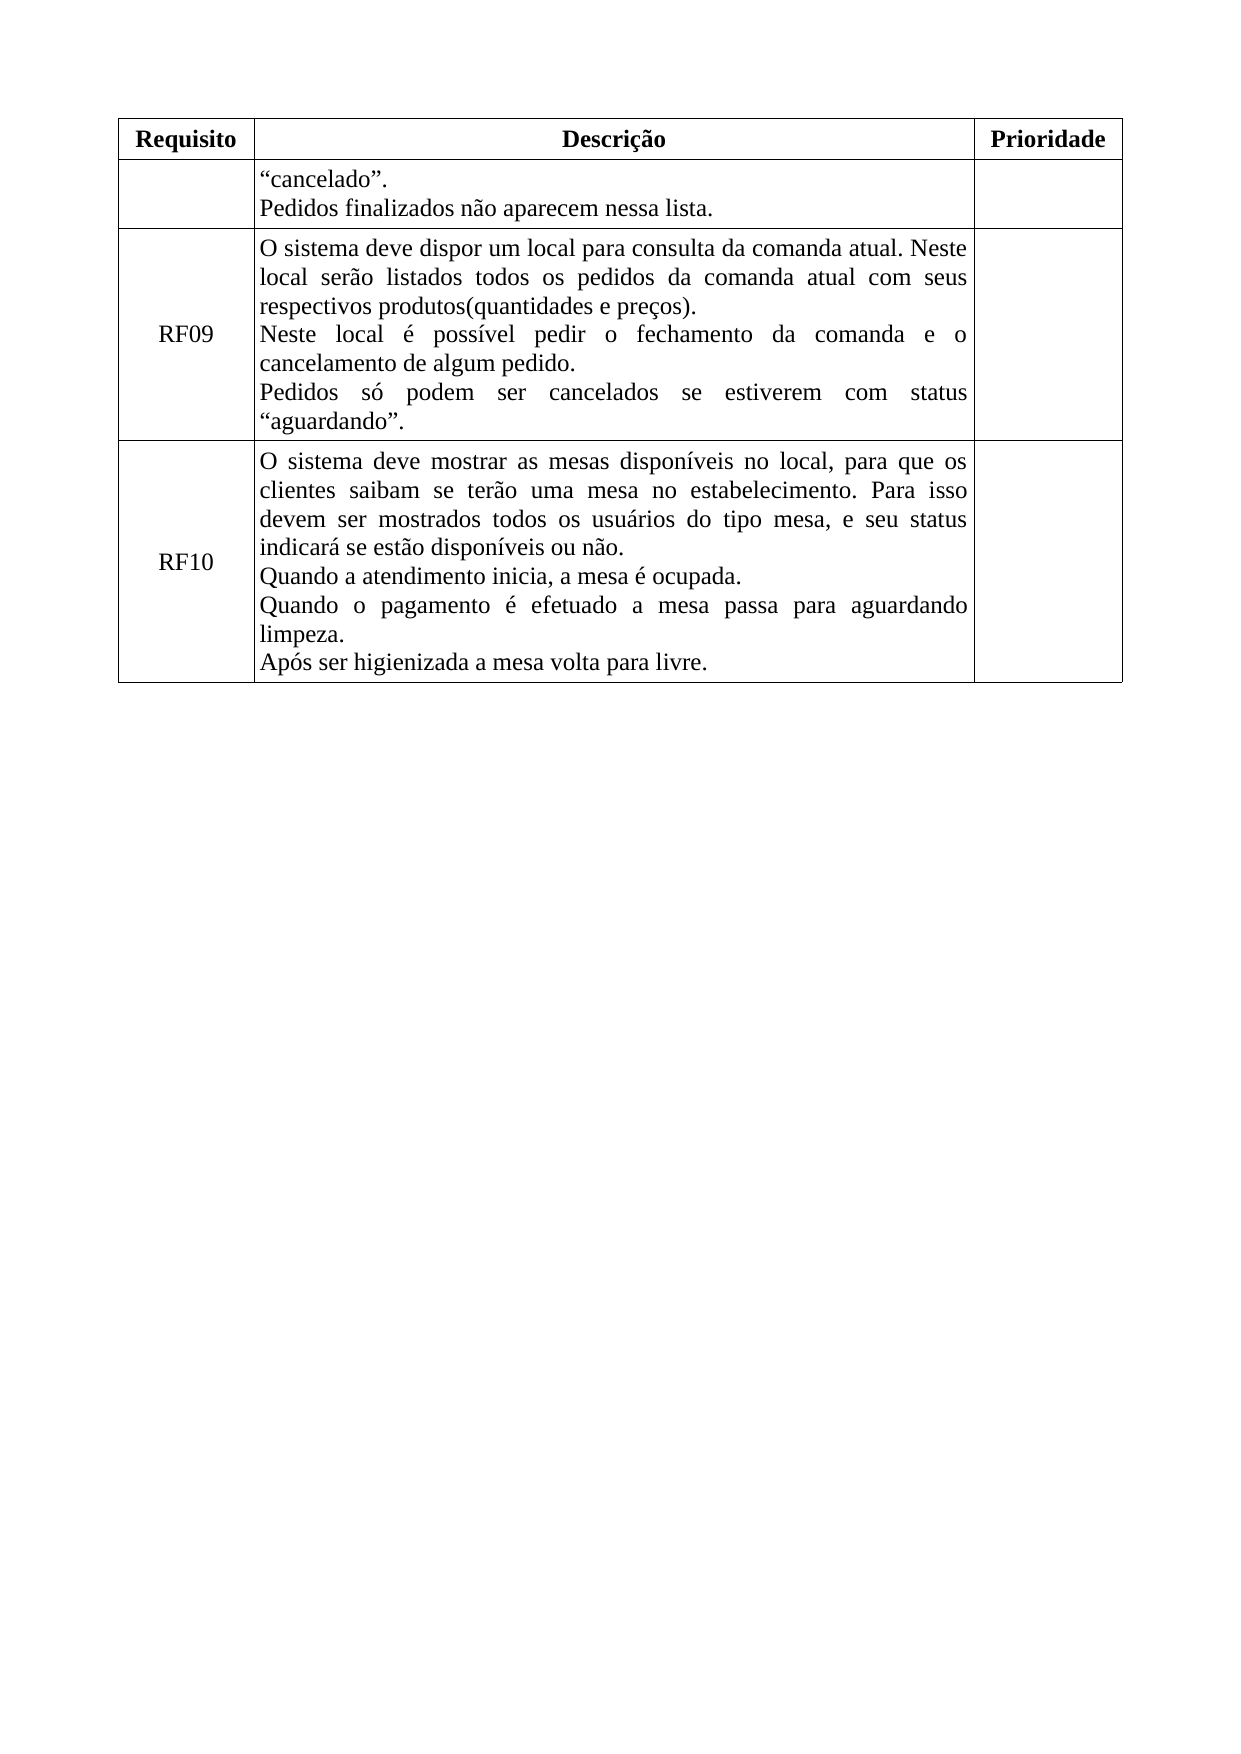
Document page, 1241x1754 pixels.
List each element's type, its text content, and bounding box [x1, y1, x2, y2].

table_header Requisito [119, 119, 254, 158]
table_cell “cancelado”. Pedidos finalizados não aparecem nessa lista. [255, 160, 974, 227]
table_cell O sistema deve mostrar as mesas disponíveis no local, para que os clientes saibam se terão uma mesa no estabelecimento. Para isso devem ser mostrados todos os usuários do tipo mesa, e seu status indicará se estão disponíveis ou não. Quando a atendimento inicia, a mesa é ocupada. Quando o pagamento é efetuado a mesa passa para aguardando limpeza. Após ser higienizada a mesa volta para livre. [255, 441, 974, 682]
table_cell [975, 229, 1122, 440]
table_cell RF09 [119, 229, 254, 440]
table_header Descrição [255, 119, 974, 158]
table_cell [975, 160, 1122, 227]
table_cell O sistema deve dispor um local para consulta da comanda atual. Neste local serão listados todos os pedidos da comanda atual com seus respectivos produtos(quantidades e preços). Neste local é possível pedir o fechamento da comanda e o cancelamento de algum pedido. Pedidos só podem ser cancelados se estiverem com status “aguardando”. [255, 229, 974, 440]
table_cell [119, 160, 254, 227]
table_header Prioridade [975, 119, 1122, 158]
table_cell [975, 441, 1122, 682]
table_cell RF10 [119, 441, 254, 682]
